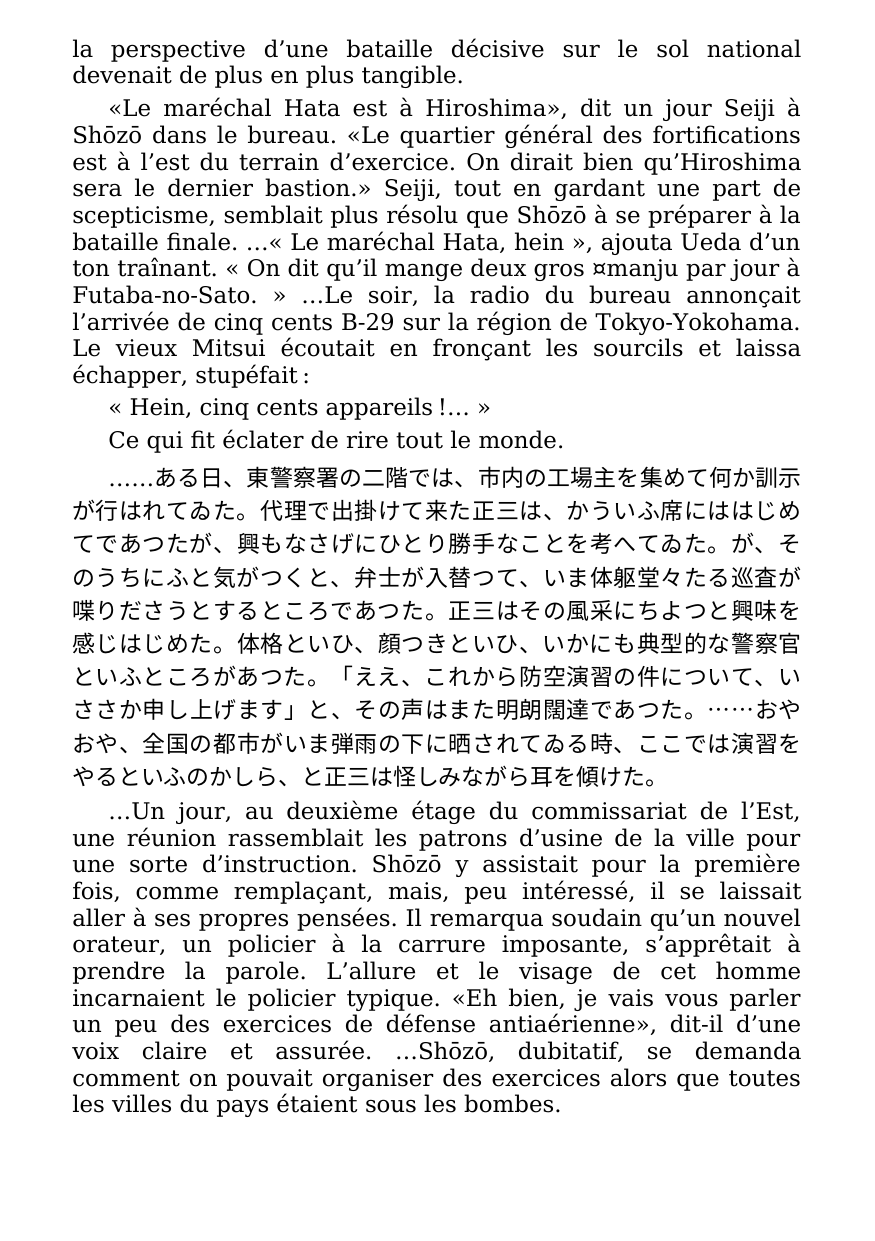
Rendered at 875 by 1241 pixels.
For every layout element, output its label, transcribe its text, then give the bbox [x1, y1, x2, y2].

text …Un jour, au deuxième étage du commissariat de l’Est, une réunion rassemblait les patrons d’usine de la ville pour une sorte d’instruction. Shōzō y assistait pour la première fois, comme remplaçant, mais, peu intéressé, il se laissait aller à ses propres pensées. Il remarqua soudain qu’un nouvel orateur, un policier à la carrure imposante, s’apprêtait à prendre la parole. L’allure et le visage de cet homme incarnaient le policier typique. «Eh bien, je vais vous parler un peu des exercices de défense antiaérienne», dit-il d’une voix claire et assurée. …Shōzō, dubitatif, se demanda comment on pouvait organiser des exercices alors que toutes les villes du pays étaient sous les bombes. [72, 798, 802, 1118]
text la perspective d’une bataille décisive sur le sol national devenait de plus en plus tangible. [72, 36, 802, 89]
text Ce qui fit éclater de rire tout le monde. [72, 427, 802, 454]
text ……ある日、東警察署の二階では、市内の工場主を集めて何か訓示が行はれてゐた。代理で出掛けて来た正三は、かういふ席にははじめてであつたが、興もなさげにひとり勝手なことを考へてゐた。が、そのうちにふと気がつくと、弁士が入替つて、いま体躯堂々たる巡査が喋りださうとするところであつた。正三はその風采にちよつと興味を感じはじめた。体格といひ、顔つきといひ、いかにも典型的な警察官といふところがあつた。「ええ、これから防空演習の件について、いささか申し上げます」と、その声はまた明朗闊達であつた。……おやおや、全国の都市がいま弾雨の下に晒されてゐる時、ここでは演習をやるといふのかしら、と正三は怪しみながら耳を傾けた。 [72, 460, 802, 792]
text «Le maréchal Hata est à Hiroshima», dit un jour Seiji à Shōzō dans le bureau. «Le quartier général des fortifications est à l’est du terrain d’exercice. On dirait bien qu’Hiroshima sera le dernier bastion.» Seiji, tout en gardant une part de scepticisme, semblait plus résolu que Shōzō à se préparer à la bataille finale. …« Le maréchal Hata, hein », ajouta Ueda d’un ton traînant. « On dit qu’il mange deux gros ¤manju par jour à Futaba-no-Sato. » …Le soir, la radio du bureau annonçait l’arrivée de cinq cents B-29 sur la région de Tokyo-Yokohama. Le vieux Mitsui écoutait en fronçant les sourcils et laissa échapper, stupéfait : [72, 95, 802, 389]
text « Hein, cinq cents appareils !… » [72, 394, 802, 421]
